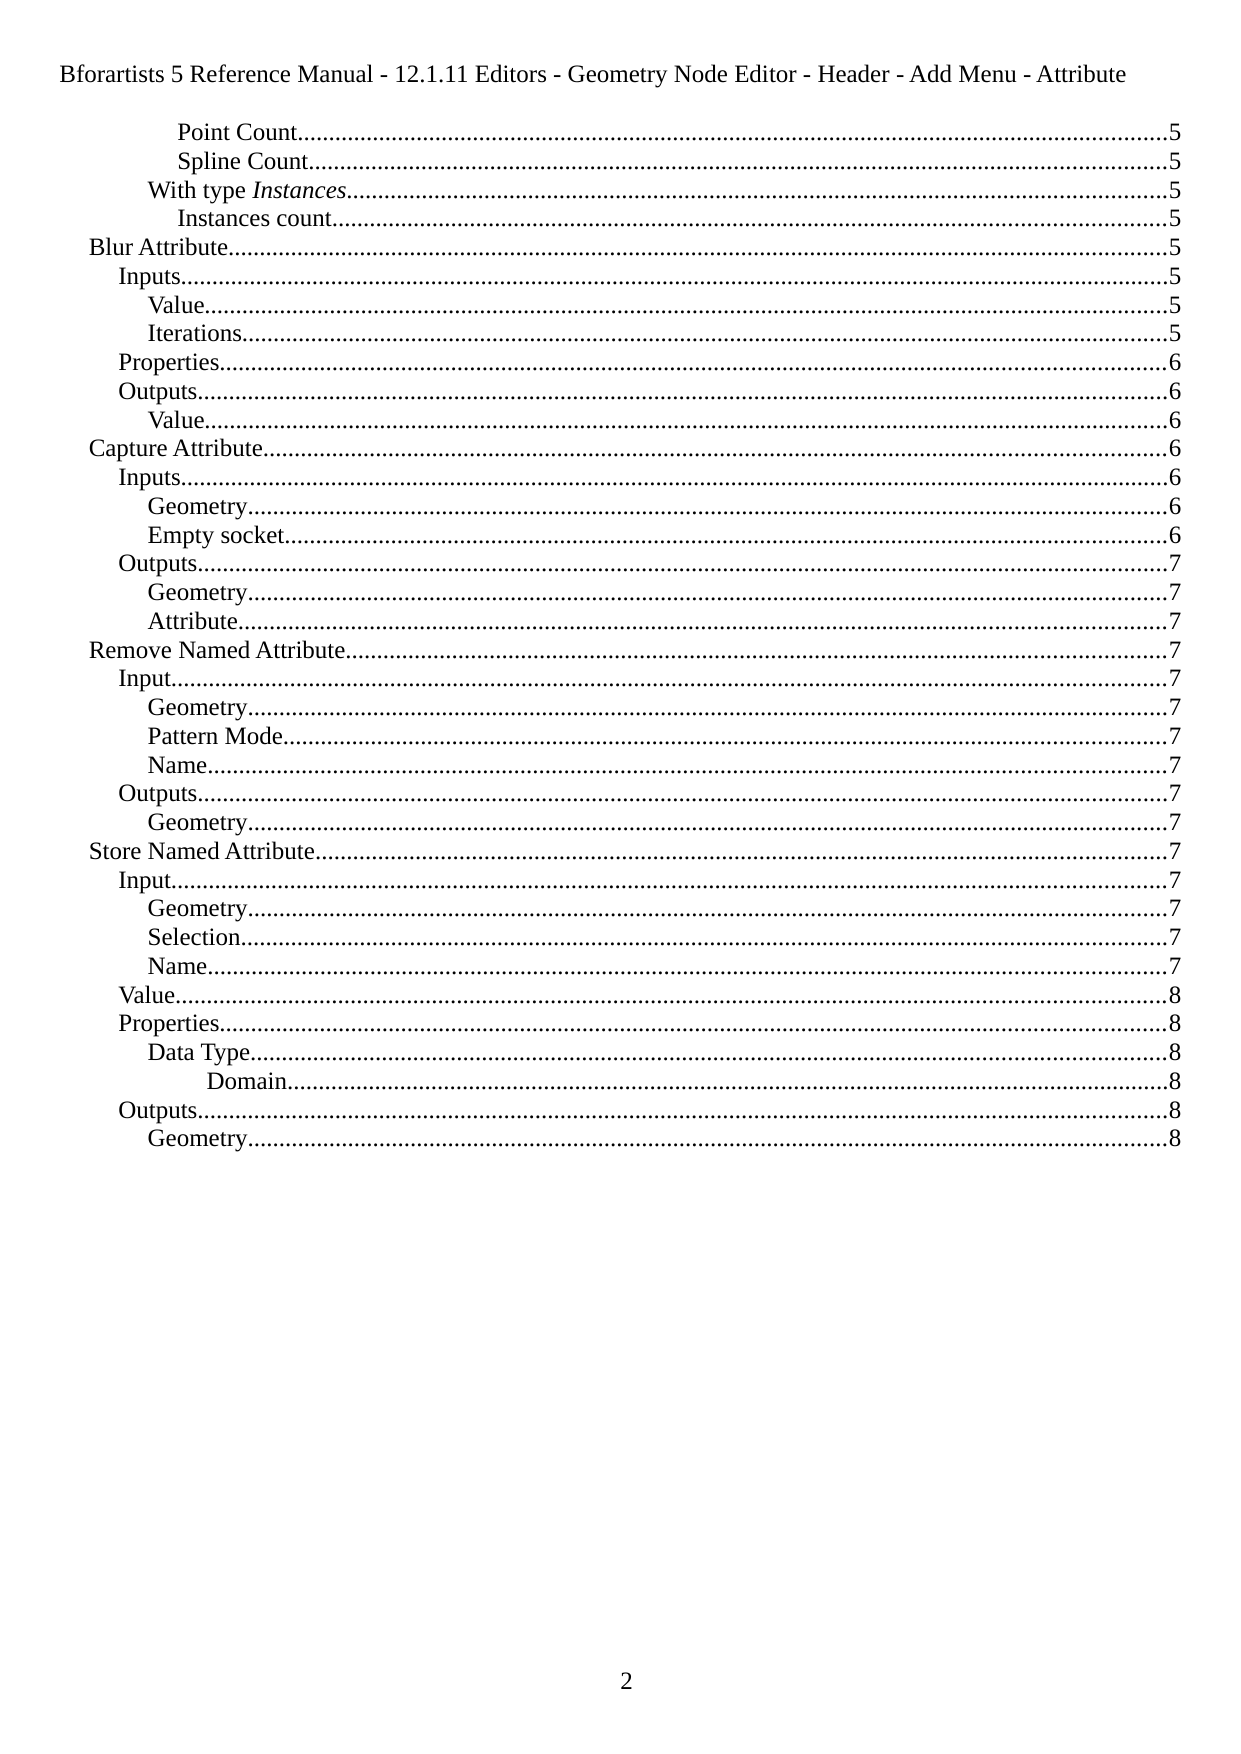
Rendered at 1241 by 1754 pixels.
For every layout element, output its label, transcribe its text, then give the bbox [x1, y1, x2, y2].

text Geometry 6 [147, 491, 1181, 520]
text Outputs 8 [118, 1095, 1181, 1123]
text Input 7 [118, 663, 1181, 692]
text Data Type 8 [147, 1037, 1181, 1066]
text Geometry 7 [147, 893, 1181, 922]
text Domain 8 [206, 1066, 1181, 1095]
text Properties 6 [118, 347, 1181, 376]
text With type Instances 5 [147, 175, 1181, 203]
text Outputs 6 [118, 376, 1181, 405]
text Empty socket 6 [147, 520, 1181, 548]
text Name 7 [147, 750, 1181, 778]
text Remove Named Attribute 7 [88, 635, 1181, 663]
text Attribute 7 [147, 606, 1181, 635]
text Value 8 [118, 980, 1181, 1008]
text Name 7 [147, 951, 1181, 980]
text Iterations 5 [147, 318, 1181, 347]
text Spline Count 5 [177, 146, 1181, 175]
text Geometry 7 [147, 692, 1181, 721]
text Store Named Attribute 7 [88, 836, 1181, 865]
text Input 7 [118, 865, 1181, 893]
text Value 6 [147, 405, 1181, 433]
text Inputs 5 [118, 261, 1181, 290]
text Properties 8 [118, 1008, 1181, 1037]
text Point Count 5 [177, 117, 1181, 146]
text Capture Attribute 6 [88, 433, 1181, 462]
text Instances count 5 [177, 203, 1181, 232]
text Outputs 7 [118, 778, 1181, 807]
text Selection 7 [147, 922, 1181, 951]
text Value 5 [147, 290, 1181, 318]
text Pattern Mode 7 [147, 721, 1181, 750]
text Outputs 7 [118, 548, 1181, 577]
text Geometry 7 [147, 577, 1181, 606]
text Inputs 6 [118, 462, 1181, 491]
text Geometry 8 [147, 1123, 1181, 1152]
text Geometry 7 [147, 807, 1181, 836]
text Blur Attribute 5 [88, 232, 1181, 261]
